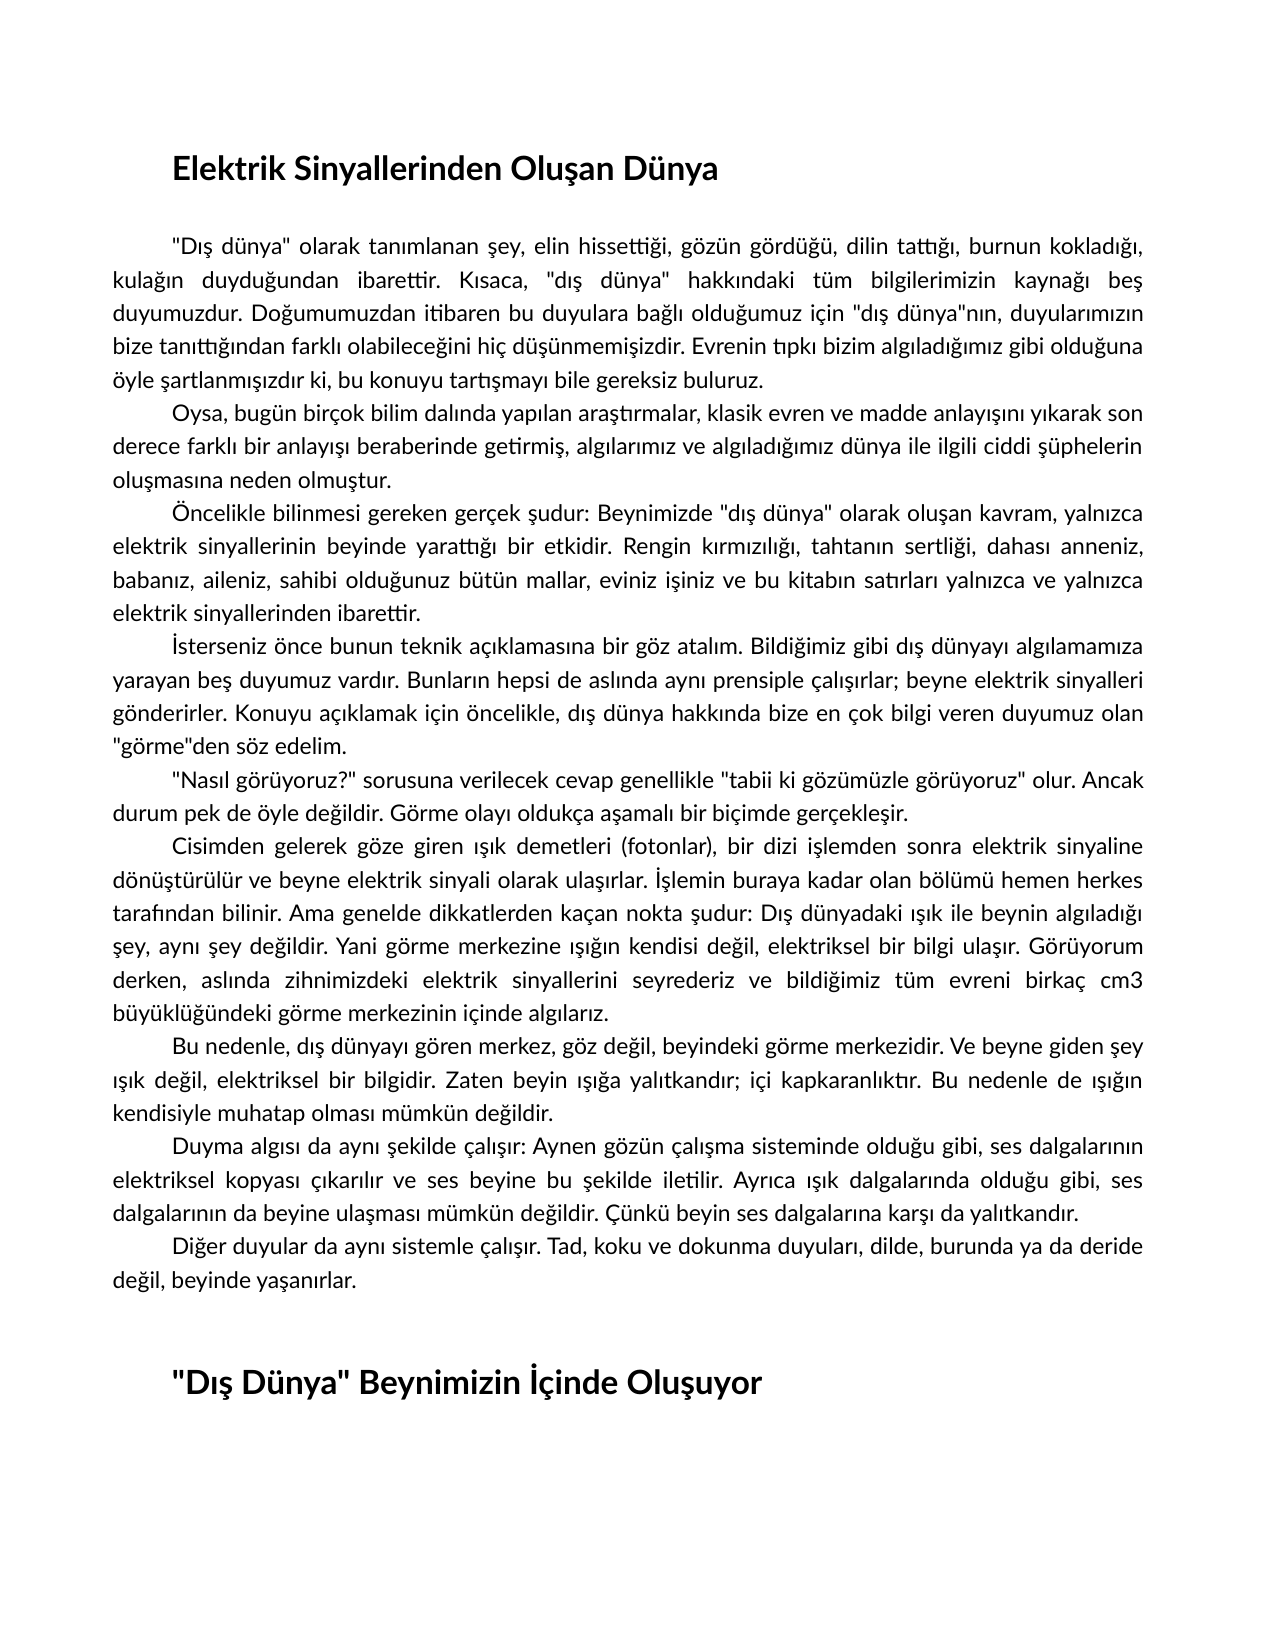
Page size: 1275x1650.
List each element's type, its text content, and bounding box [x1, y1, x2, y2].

text Oysa, bugün birçok bilim dalında yapılan araştırmalar, klasik evren ve madde anlayışını yıkarak son derece farklı bir anlayışı beraberinde getirmiş, algılarımız ve algıladığımız dünya ile ilgili ciddi şüphelerin oluşmasına neden olmuştur. [112, 395, 1145, 495]
text Cisimden gelerek göze giren ışık demetleri (fotonlar), bir dizi işlemden sonra elektrik sinyaline dönüştürülür ve beyne elektrik sinyali olarak ulaşırlar. İşlemin buraya kadar olan bölümü hemen herkes tarafından bilinir. Ama genelde dikkatlerden kaçan nokta şudur: Dış dünyadaki ışık ile beynin algıladığı şey, aynı şey değildir. Yani görme merkezine ışığın kendisi değil, elektriksel bir bilgi ulaşır. Görüyorum derken, aslında zihnimizdeki elektrik sinyallerini seyrederiz ve bildiğimiz tüm evreni birkaç cm3 büyüklüğündeki görme merkezinin içinde algılarız. [112, 828, 1145, 1028]
subtitle "Dış Dünya" Beynimizin İçinde Oluşuyor [112, 1361, 1145, 1413]
text Duyma algısı da aynı şekilde çalışır: Aynen gözün çalışma sisteminde olduğu gibi, ses dalgalarının elektriksel kopyası çıkarılır ve ses beyine bu şekilde iletilir. Ayrıca ışık dalgalarında olduğu gibi, ses dalgalarının da beyine ulaşması mümkün değildir. Çünkü beyin ses dalgalarına karşı da yalıtkandır. [112, 1128, 1145, 1228]
text Diğer duyular da aynı sistemle çalışır. Tad, koku ve dokunma duyuları, dilde, burunda ya da deride değil, beyinde yaşanırlar. [112, 1228, 1145, 1295]
text Öncelikle bilinmesi gereken gerçek şudur: Beynimizde "dış dünya" olarak oluşan kavram, yalnızca elektrik sinyallerinin beyinde yarattığı bir etkidir. Rengin kırmızılığı, tahtanın sertliği, dahası anneniz, babanız, aileniz, sahibi olduğunuz bütün mallar, eviniz işiniz ve bu kitabın satırları yalnızca ve yalnızca elektrik sinyallerinden ibarettir. [112, 495, 1145, 628]
text İsterseniz önce bunun teknik açıklamasına bir göz atalım. Bildiğimiz gibi dış dünyayı algılamamıza yarayan beş duyumuz vardır. Bunların hepsi de aslında aynı prensiple çalışırlar; beyne elektrik sinyalleri gönderirler. Konuyu açıklamak için öncelikle, dış dünya hakkında bize en çok bilgi veren duyumuz olan "görme"den söz edelim. [112, 628, 1145, 761]
text Elektrik Sinyallerinden Oluşan Dünya [112, 148, 1145, 195]
text Bu nedenle, dış dünyayı gören merkez, göz değil, beyindeki görme merkezidir. Ve beyne giden şey ışık değil, elektriksel bir bilgidir. Zaten beyin ışığa yalıtkandır; içi kapkaranlıktır. Bu nedenle de ışığın kendisiyle muhatap olması mümkün değildir. [112, 1028, 1145, 1128]
text "Nasıl görüyoruz?" sorusuna verilecek cevap genellikle "tabii ki gözümüzle görüyoruz" olur. Ancak durum pek de öyle değildir. Görme olayı oldukça aşamalı bir biçimde gerçekleşir. [112, 761, 1145, 828]
text "Dış dünya" olarak tanımlanan şey, elin hissettiği, gözün gördüğü, dilin tattığı, burnun kokladığı, kulağın duyduğundan ibarettir. Kısaca, "dış dünya" hakkındaki tüm bilgilerimizin kaynağı beş duyumuzdur. Doğumumuzdan itibaren bu duyulara bağlı olduğumuz için "dış dünya"nın, duyularımızın bize tanıttığından farklı olabileceğini hiç düşünmemişizdir. Evrenin tıpkı bizim algıladığımız gibi olduğuna öyle şartlanmışızdır ki, bu konuyu tartışmayı bile gereksiz buluruz. [112, 228, 1145, 395]
